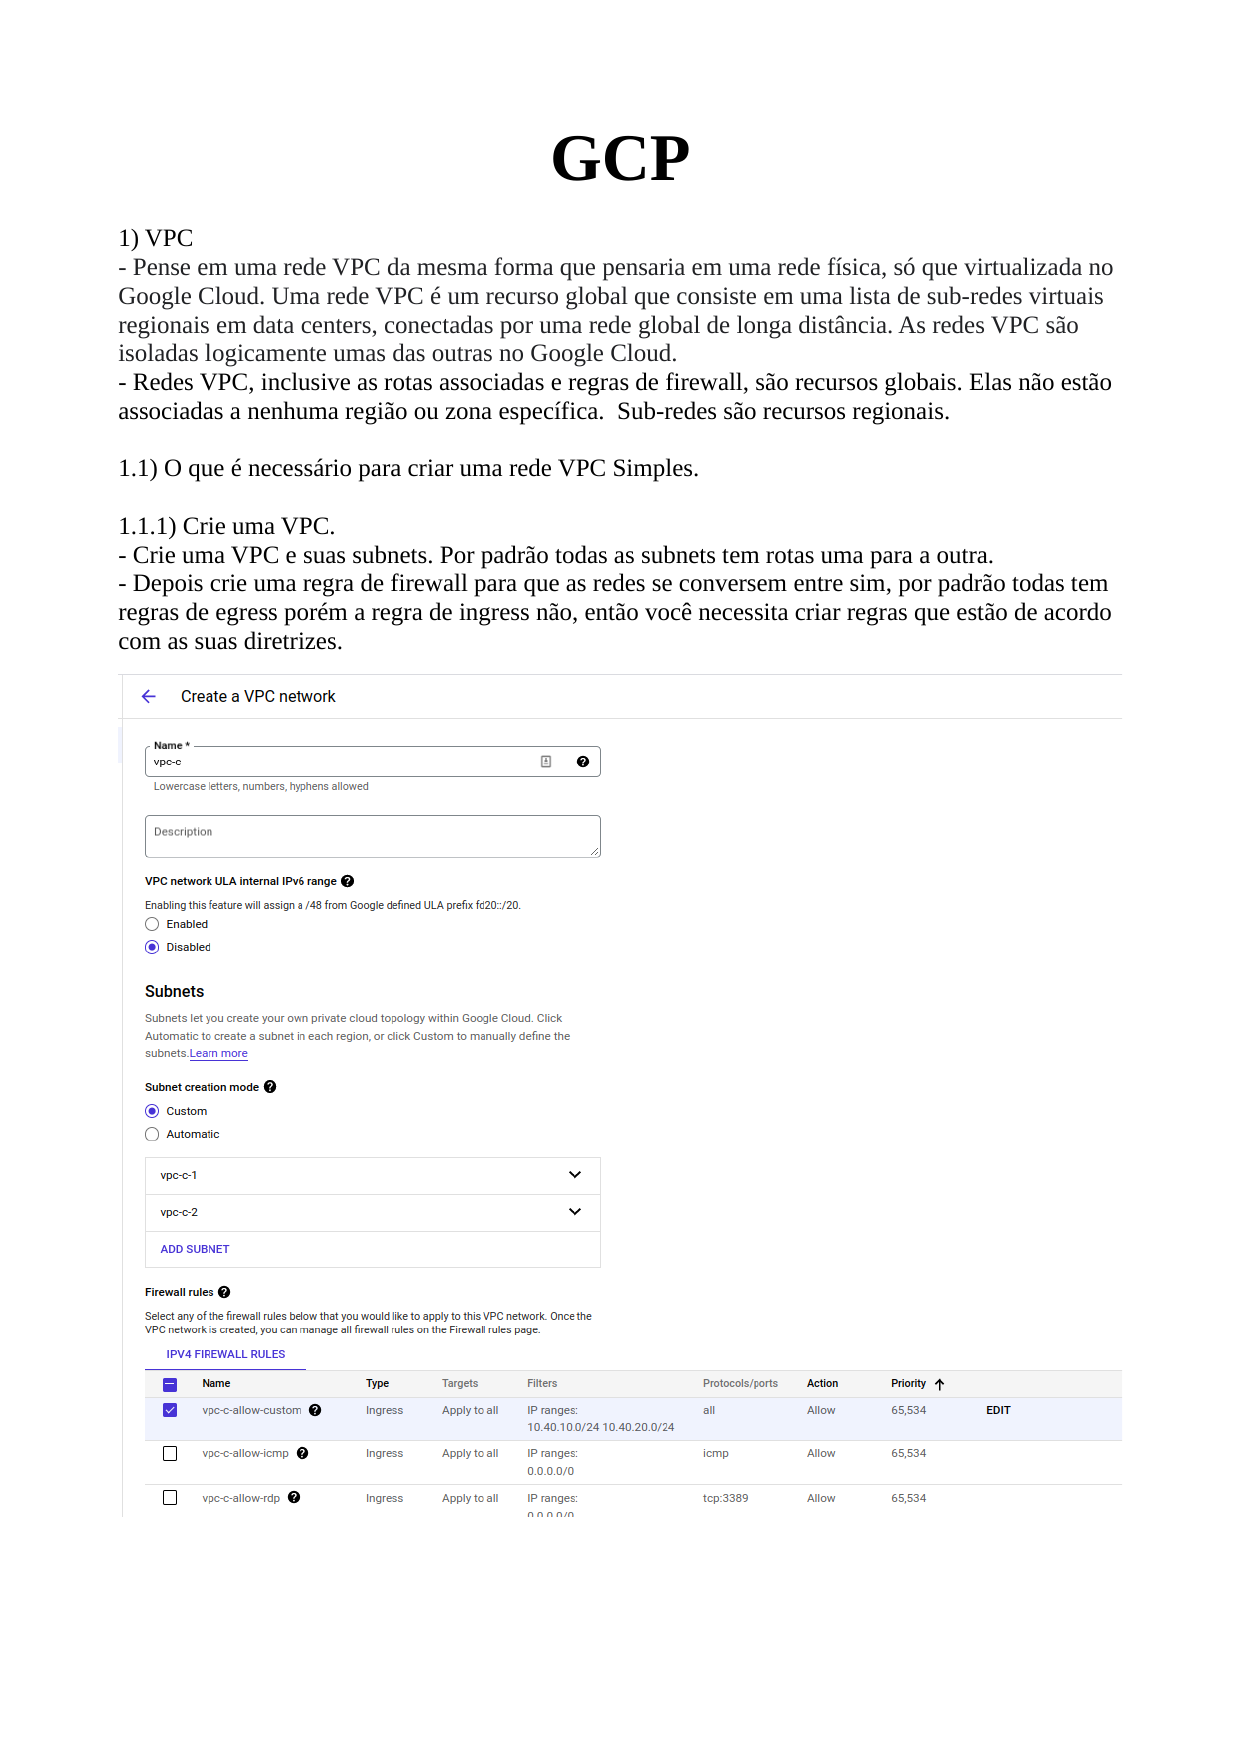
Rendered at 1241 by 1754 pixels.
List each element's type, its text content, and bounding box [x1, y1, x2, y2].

text - Crie uma VPC e suas subnets. Por padrão todas as subnets tem rotas uma para a outra. [118, 540, 1122, 568]
text GCP [118, 118, 1122, 195]
text - Depois crie uma regra de firewall para que as redes se conversem entre sim, por padrão todas tem regras de egress porém a regra de ingress não, então você necessita criar regras que estão de acordo com as suas diretrizes. [118, 568, 1122, 655]
text 1) VPC [118, 223, 1122, 252]
text - Pense em uma rede VPC da mesma forma que pensaria em uma rede física, só que virtualizada no Google Cloud. Uma rede VPC é um recurso global que consiste em uma lista de sub-redes virtuais regionais em data centers, conectadas por uma rede global de longa distância. As redes VPC são isoladas logicamente umas das outras no Google Cloud. [118, 252, 1122, 367]
picture [118, 669, 1123, 1517]
text 1.1) O que é necessário para criar uma rede VPC Simples. [118, 453, 1122, 482]
text 1.1.1) Crie uma VPC. [118, 511, 1122, 540]
text - Redes VPC, inclusive as rotas associadas e regras de firewall, são recursos globais. Elas não estão associadas a nenhuma região ou zona específica. Sub-redes são recursos regionais. [118, 367, 1122, 425]
